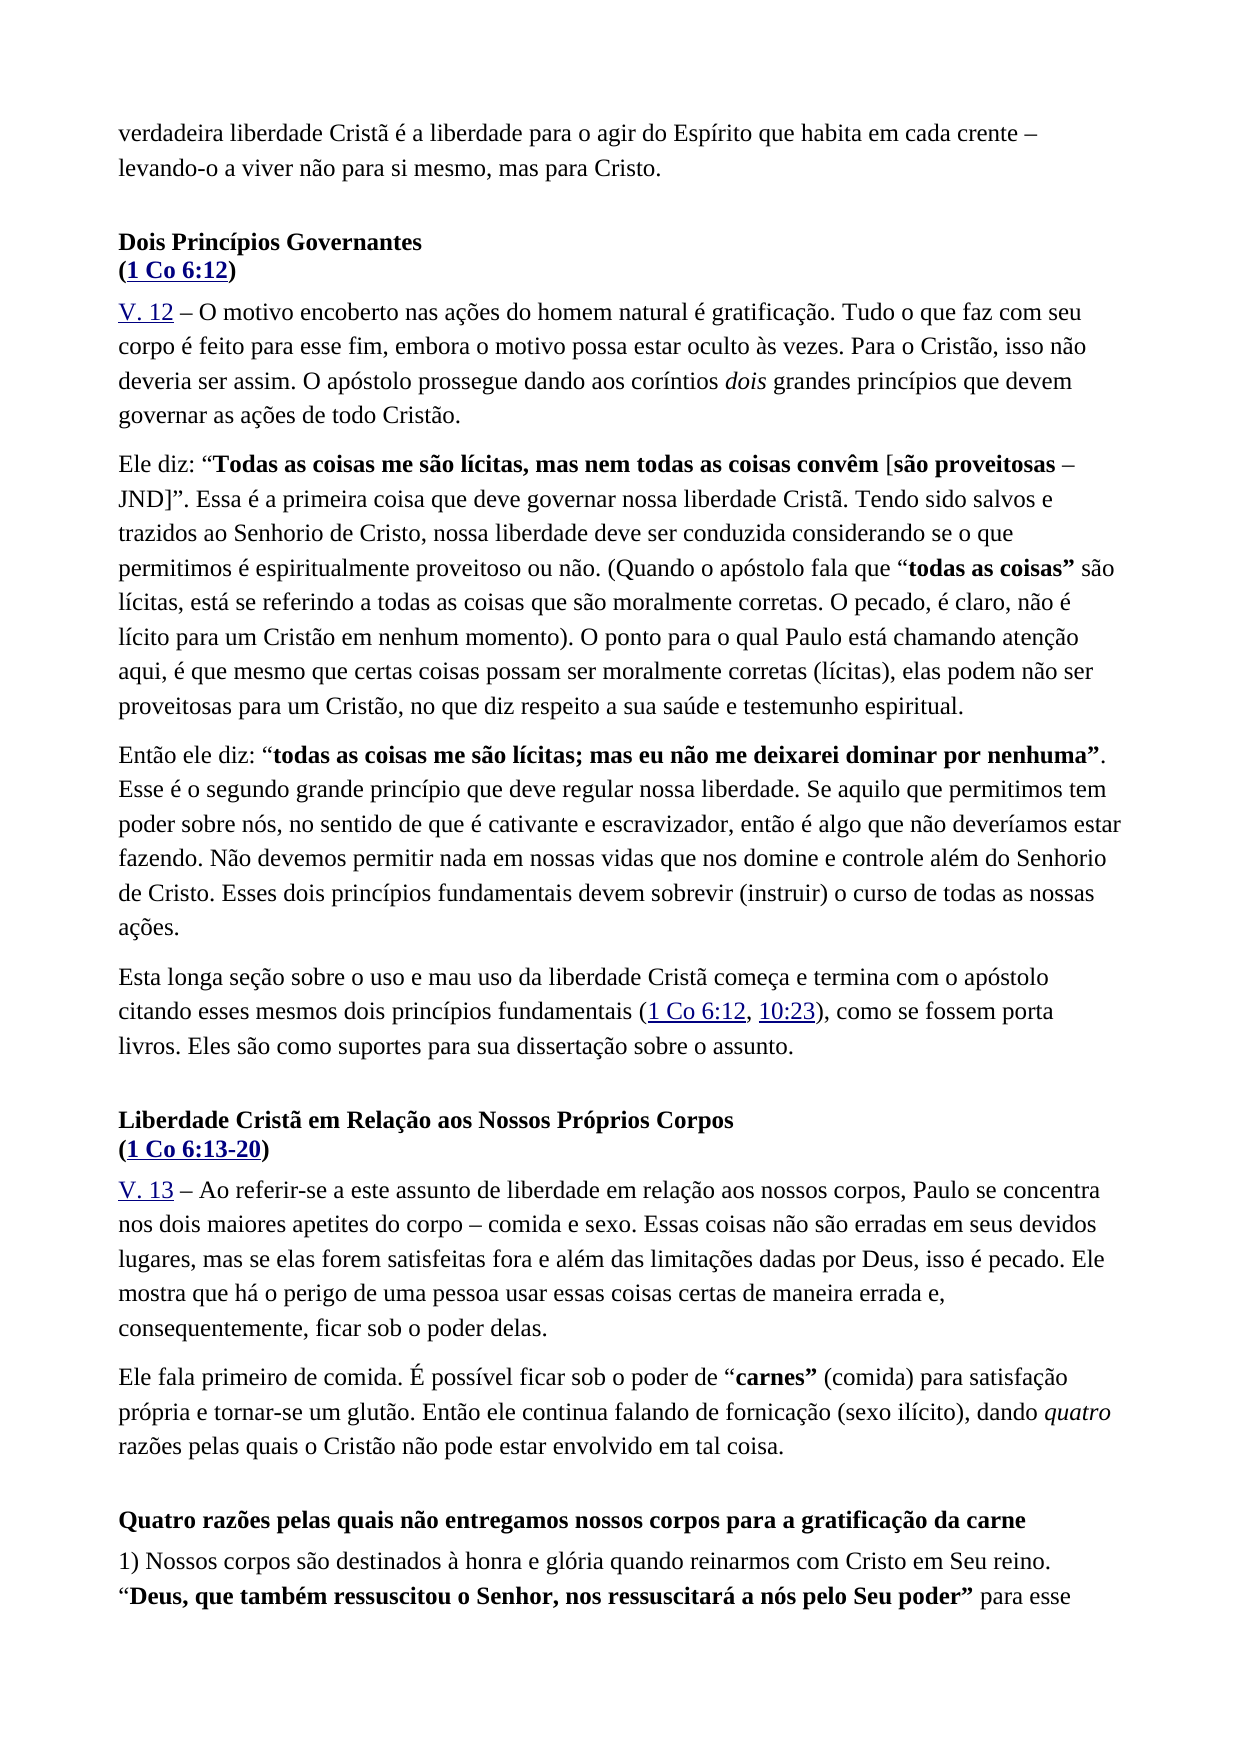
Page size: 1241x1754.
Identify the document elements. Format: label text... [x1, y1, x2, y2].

text V. 13 – Ao referir-se a este assunto de liberdade em relação aos nossos corpos, Paulo se concentra nos dois maiores apetites do corpo – comida e sexo. Essas coisas não são erradas em seus devidos lugares, mas se elas forem satisfeitas fora e além das limitações dadas por Deus, isso é pecado. Ele mostra que há o perigo de uma pessoa usar essas coisas certas de maneira errada e, consequentemente, ficar sob o poder delas. [118, 1175, 1122, 1342]
text 1) Nossos corpos são destinados à honra e glória quando reinarmos com Cristo em Seu reino. “Deus, que também ressuscitou o Senhor, nos ressuscitará a nós pelo Seu poder” para esse [118, 1546, 1122, 1610]
text Então ele diz: “todas as coisas me são lícitas; mas eu não me deixarei dominar por nenhuma”. Esse é o segundo grande princípio que deve regular nossa liberdade. Se aquilo que permitimos tem poder sobre nós, no sentido de que é cativante e escravizador, então é algo que não deveríamos estar fazendo. Não devemos permitir nada em nossas vidas que nos domine e controle além do Senhorio de Cristo. Esses dois princípios fundamentais devem sobrevir (instruir) o curso de todas as nossas ações. [118, 740, 1122, 941]
subtitle Quatro razões pelas quais não entregamos nossos corpos para a gratificação da carne [118, 1505, 1122, 1534]
text Ele fala primeiro de comida. É possível ficar sob o poder de “carnes” (comida) para satisfação própria e tornar-se um glutão. Então ele continua falando de fornicação (sexo ilícito), dando quatro razões pelas quais o Cristão não pode estar envolvido em tal coisa. [118, 1362, 1122, 1460]
subtitle Dois Princípios Governantes (1 Co 6:12) [118, 227, 1122, 284]
subtitle Liberdade Cristã em Relação aos Nossos Próprios Corpos (1 Co 6:13-20) [118, 1105, 1122, 1162]
text V. 12 – O motivo encoberto nas ações do homem natural é gratificação. Tudo o que faz com seu corpo é feito para esse fim, embora o motivo possa estar oculto às vezes. Para o Cristão, isso não deveria ser assim. O apóstolo prossegue dando aos coríntios dois grandes princípios que devem governar as ações de todo Cristão. [118, 297, 1122, 429]
text Ele diz: “Todas as coisas me são lícitas, mas nem todas as coisas convêm [são proveitosas – JND]”. Essa é a primeira coisa que deve governar nossa liberdade Cristã. Tendo sido salvos e trazidos ao Senhorio de Cristo, nossa liberdade deve ser conduzida considerando se o que permitimos é espiritualmente proveitoso ou não. (Quando o apóstolo fala que “todas as coisas” são lícitas, está se referindo a todas as coisas que são moralmente corretas. O pecado, é claro, não é lícito para um Cristão em nenhum momento). O ponto para o qual Paulo está chamando atenção aqui, é que mesmo que certas coisas possam ser moralmente corretas (lícitas), elas podem não ser proveitosas para um Cristão, no que diz respeito a sua saúde e testemunho espiritual. [118, 449, 1122, 719]
text Esta longa seção sobre o uso e mau uso da liberdade Cristã começa e termina com o apóstolo citando esses mesmos dois princípios fundamentais (1 Co 6:12, 10:23), como se fossem porta livros. Eles são como suportes para sua dissertação sobre o assunto. [118, 962, 1122, 1059]
text verdadeira liberdade Cristã é a liberdade para o agir do Espírito que habita em cada crente – levando-o a viver não para si mesmo, mas para Cristo. [118, 118, 1122, 181]
